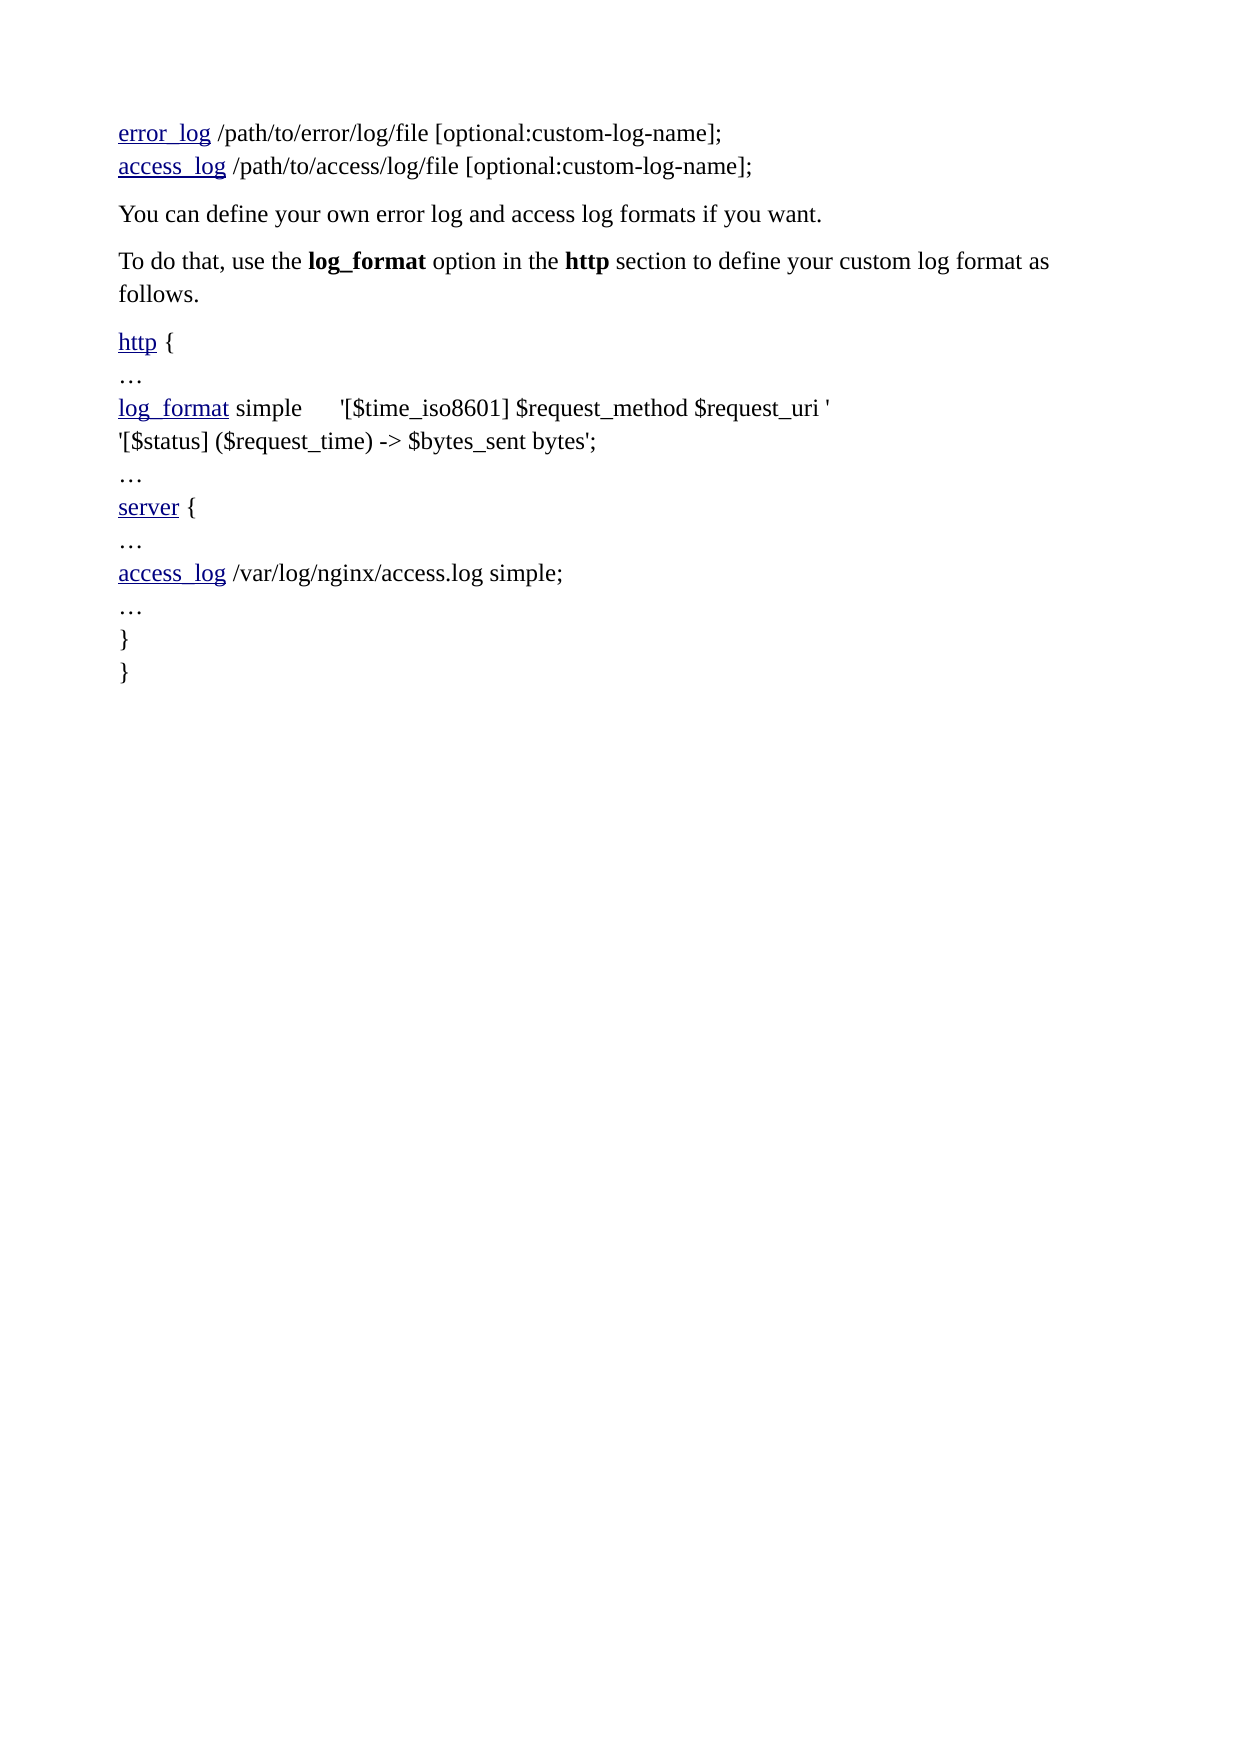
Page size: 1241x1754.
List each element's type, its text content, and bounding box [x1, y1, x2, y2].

text http { … log_format simple '[$time_iso8601] $request_method $request_uri ' '[$status] ($request_time) -> $bytes_sent bytes'; … server { … access_log /var/log/nginx/access.log simple; … } } [118, 327, 1122, 686]
text error_log /path/to/error/log/file [optional:custom-log-name]; access_log /path/to/access/log/file [optional:custom-log-name]; [118, 118, 1122, 180]
text To do that, use the log_format option in the http section to define your custom log format as follows. [118, 246, 1122, 308]
text You can define your own error log and access log formats if you want. [118, 199, 1122, 227]
